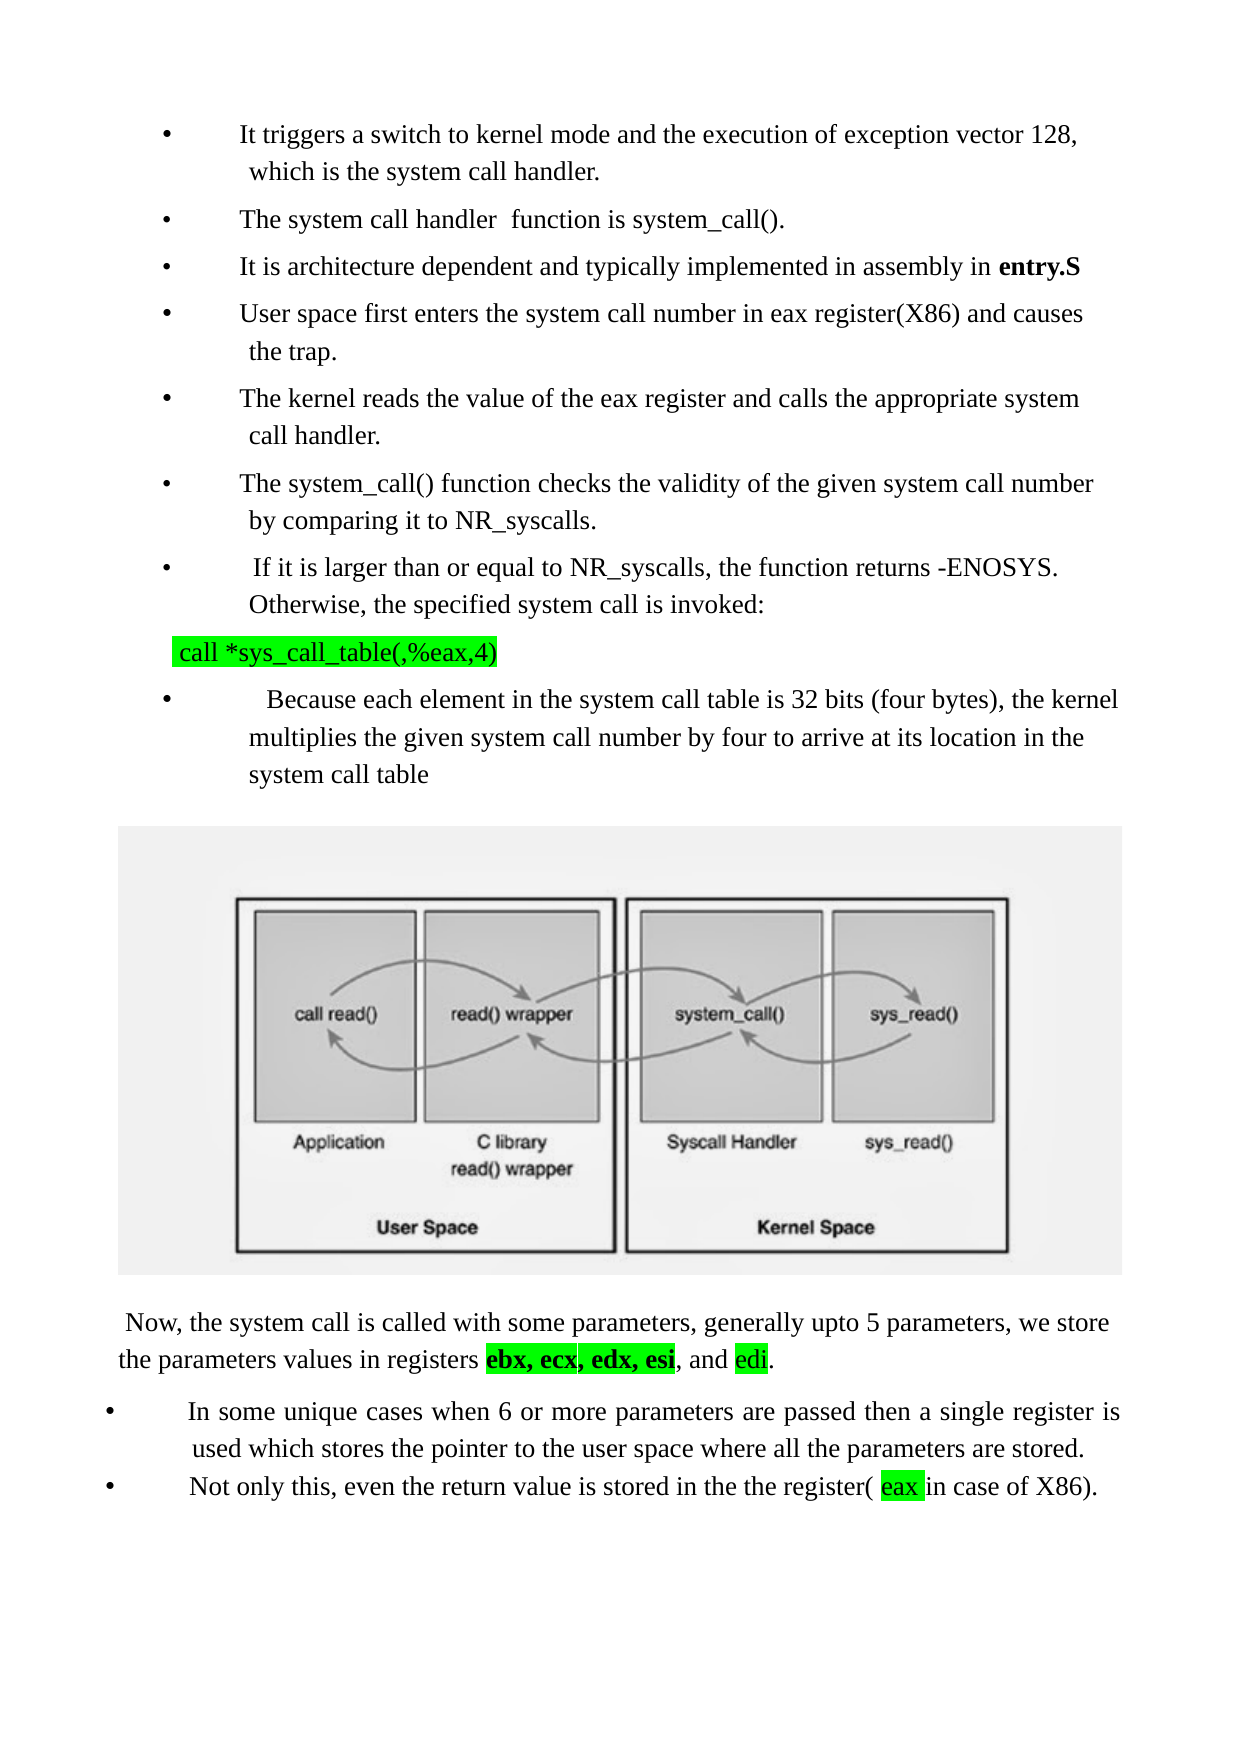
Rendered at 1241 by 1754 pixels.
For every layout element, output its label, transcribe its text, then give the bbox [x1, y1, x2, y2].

list Not only this, even the return value is stored in the the register( eax in case of X86). [105, 1469, 1122, 1501]
list It is architecture dependent and typically implemented in assembly in entry.S [162, 250, 1122, 281]
list It triggers a switch to kernel mode and the execution of exception vector 128, which is the system call handler. [162, 118, 1122, 187]
text call *sys_call_table(,%eax,4) [118, 636, 1122, 667]
list The system call handler function is system_call(). [162, 203, 1122, 234]
list The system_call() function checks the validity of the given system call number by comparing it to NR_syscalls. [162, 467, 1122, 535]
list In some unique cases when 6 or more parameters are passed then a single register is used which stores the pointer to the user space where all the parameters are stored. [105, 1395, 1122, 1463]
list The kernel reads the value of the eax register and calls the appropriate system call handler. [162, 382, 1122, 451]
text Now, the system call is called with some parameters, generally upto 5 parameters, we store the parameters values in registers ebx, ecx, edx, esi, and edi. [118, 1306, 1122, 1374]
list User space first enters the system call number in eax register(X86) and causes the trap. [162, 297, 1122, 366]
list Because each element in the system call table is 32 bits (four bytes), the kernel multiplies the given system call number by four to arrive at its location in the system call table [162, 683, 1122, 789]
list If it is larger than or equal to NR_syscalls, the function returns -ENOSYS. Otherwise, the specified system call is invoked: [162, 551, 1122, 620]
picture [118, 826, 1123, 1275]
